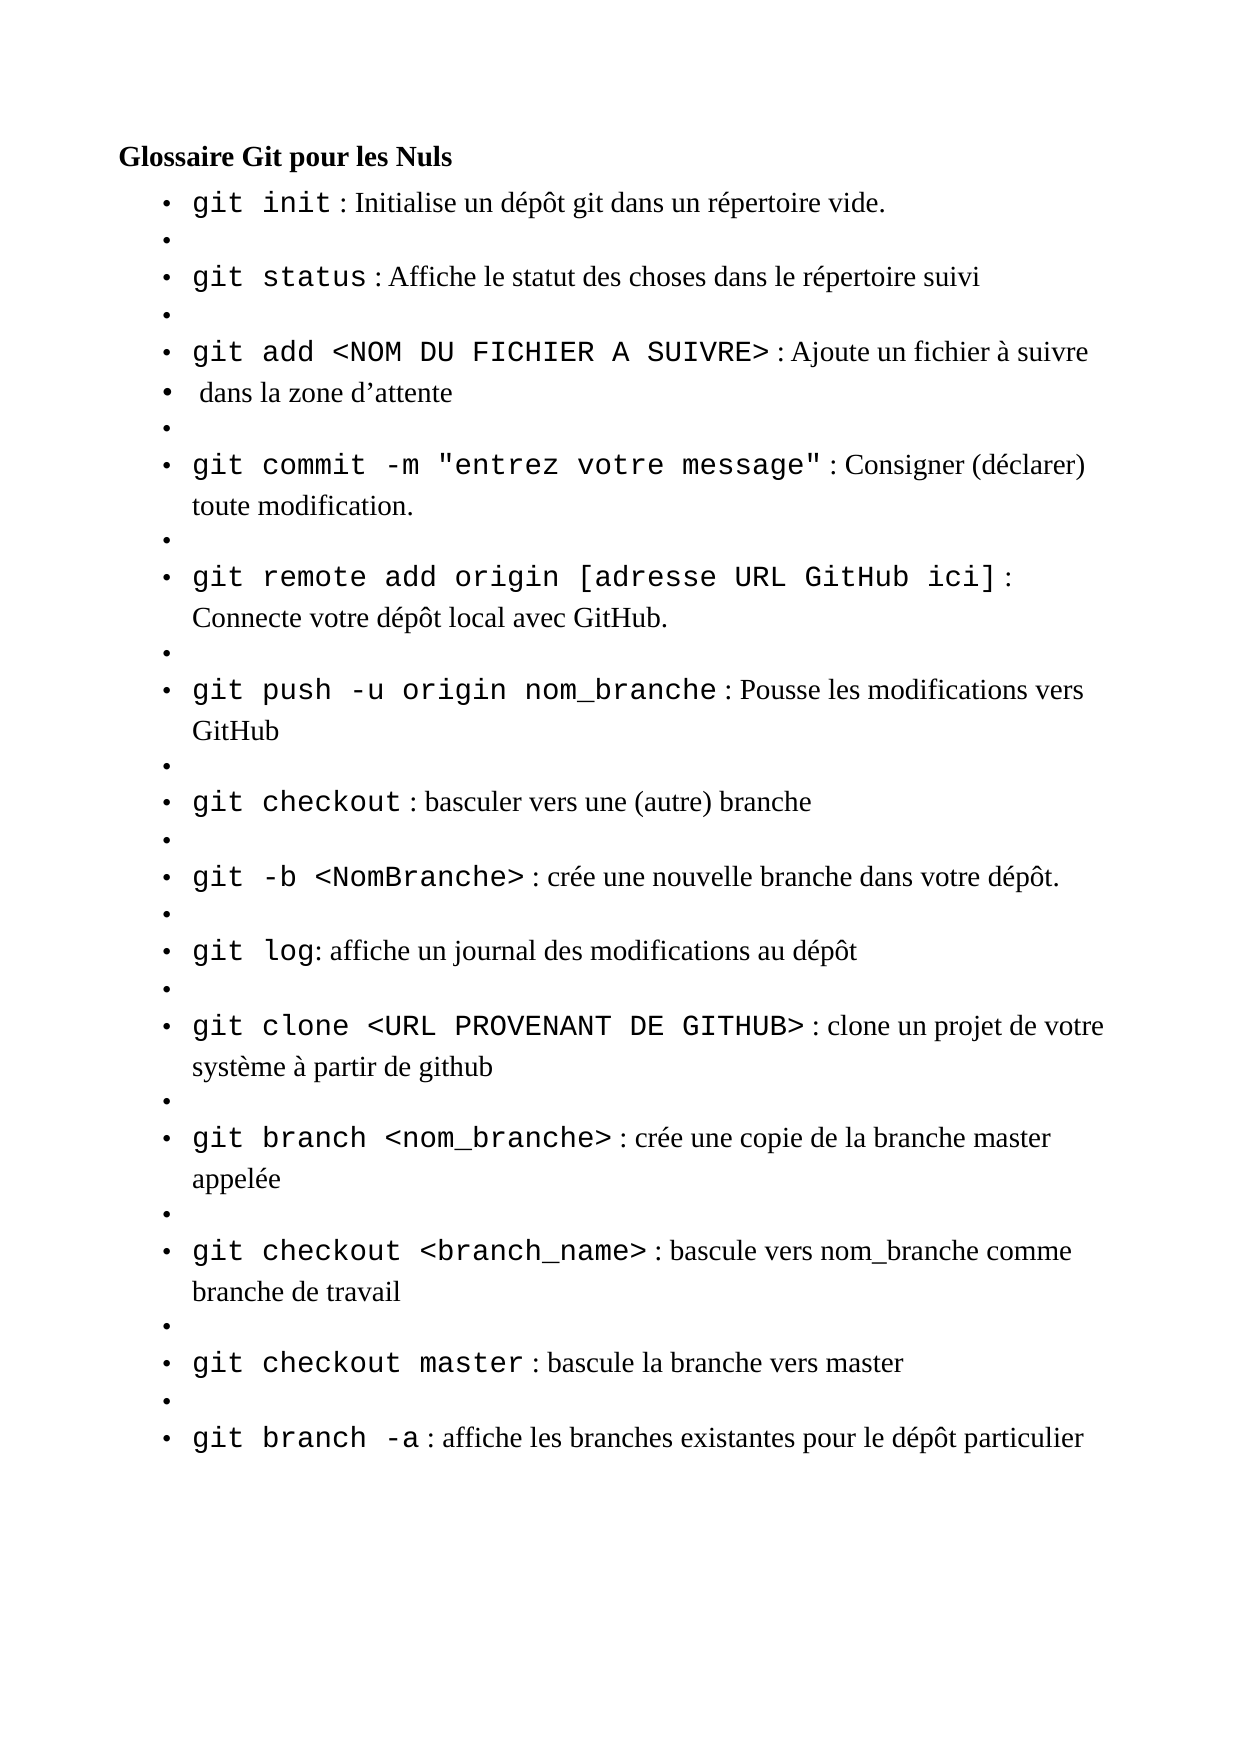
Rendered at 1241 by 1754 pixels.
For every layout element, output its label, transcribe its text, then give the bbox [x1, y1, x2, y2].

list git status : Affiche le statut des choses dans le répertoire suivi [162, 259, 1122, 295]
list git remote add origin [adresse URL GitHub ici] : Connecte votre dépôt local avec GitHub. [162, 559, 1122, 634]
list git checkout : basculer vers une (autre) branche [162, 784, 1122, 821]
list git add <NOM DU FICHIER A SUIVRE> : Ajoute un fichier à suivre [162, 334, 1122, 370]
list git init : Initialise un dépôt git dans un répertoire vide. [162, 185, 1122, 221]
list git branch <nom_branche> : crée une copie de la branche master appelée [162, 1120, 1122, 1195]
list git checkout master : bascule la branche vers master [162, 1346, 1122, 1382]
list git clone <URL PROVENANT DE GITHUB> : clone un projet de votre système à partir de github [162, 1008, 1122, 1082]
list git -b <NomBranche> : crée une nouvelle branche dans votre dépôt. [162, 859, 1122, 895]
list git log: affiche un journal des modifications au dépôt [162, 933, 1122, 969]
list git checkout <branch_name> : bascule vers nom_branche comme branche de travail [162, 1233, 1122, 1307]
subtitle Glossaire Git pour les Nuls [118, 139, 1122, 172]
list git push -u origin nom_branche : Pousse les modifications vers GitHub [162, 672, 1122, 747]
list git commit -m "entrez votre message" : Consigner (déclarer) toute modification. [162, 447, 1122, 521]
list dans la zone d’attente [162, 375, 1122, 409]
list git branch -a : affiche les branches existantes pour le dépôt particulier [162, 1420, 1122, 1456]
